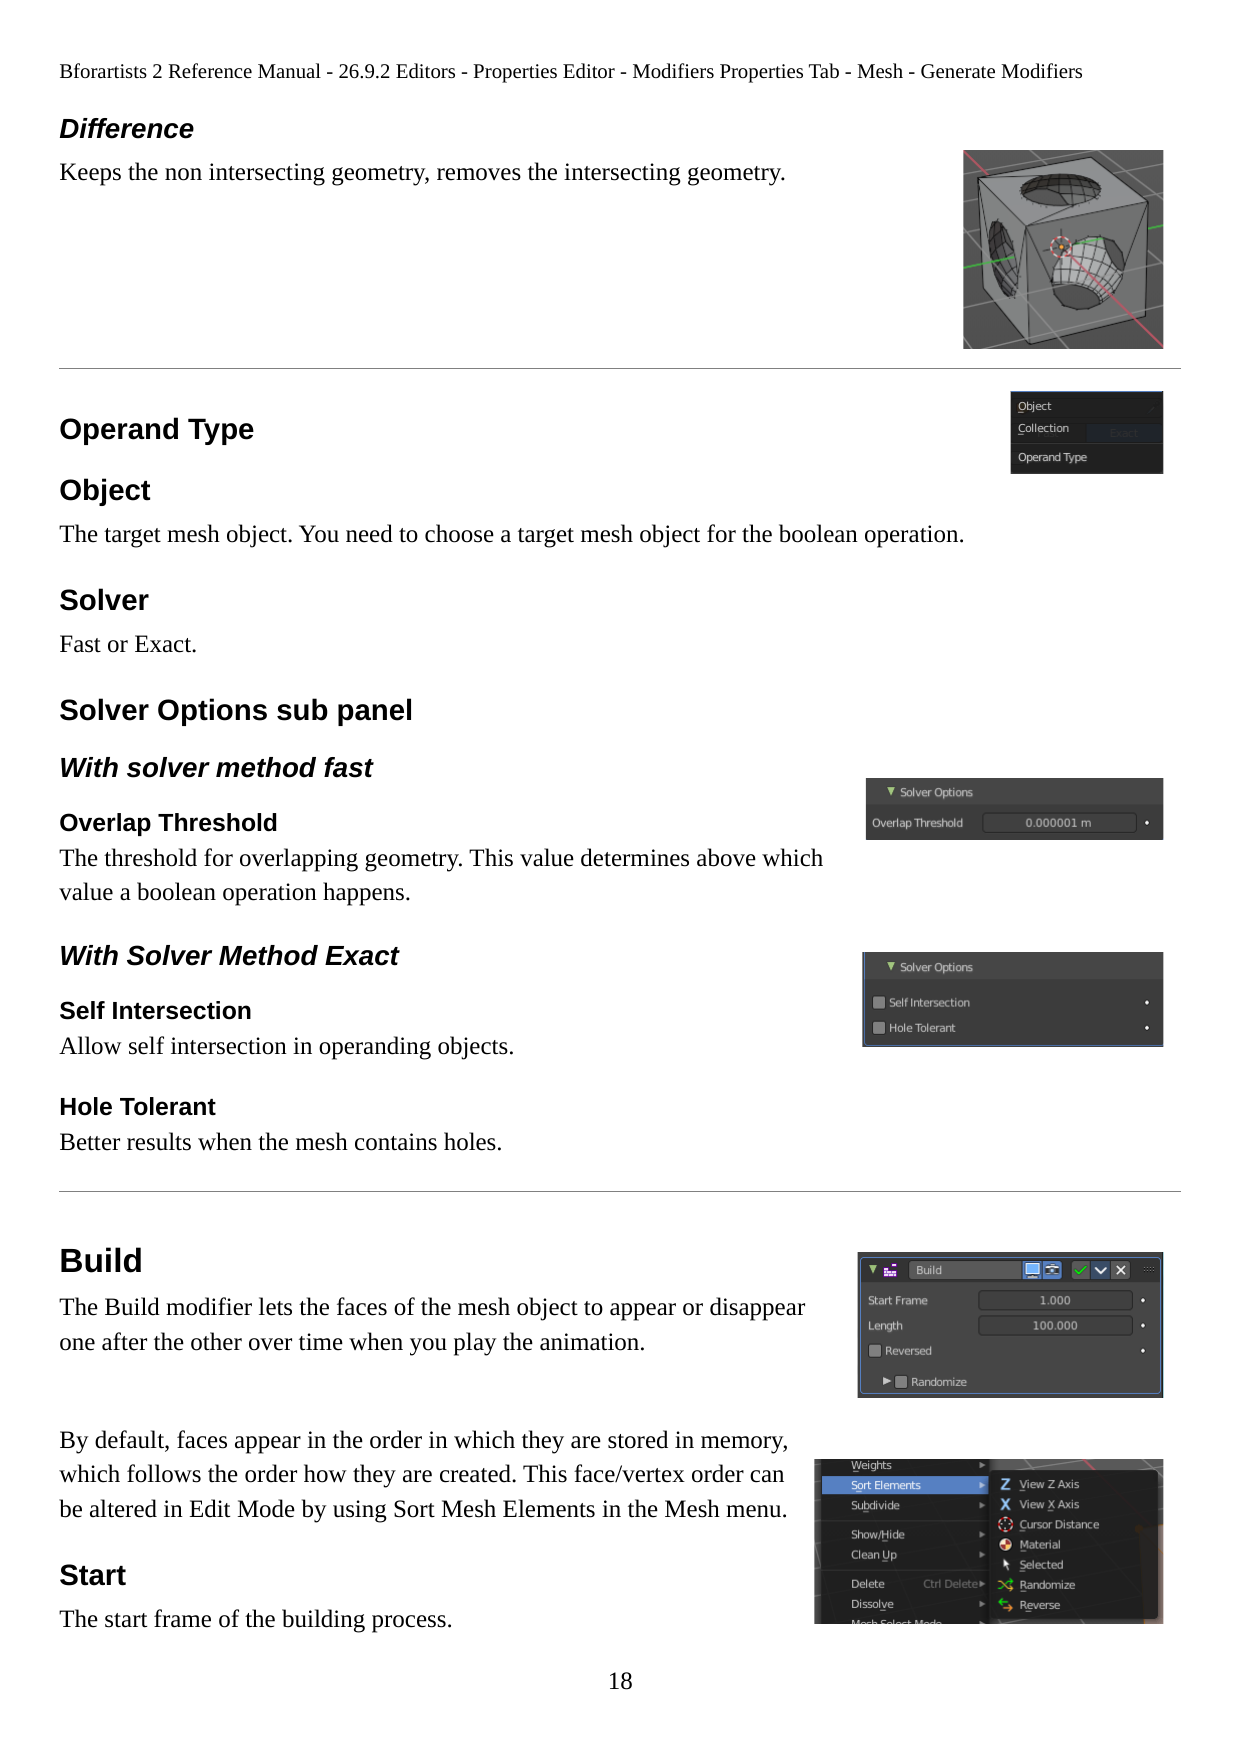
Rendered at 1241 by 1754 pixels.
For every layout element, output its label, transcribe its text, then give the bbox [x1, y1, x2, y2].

picture [857, 1252, 1164, 1398]
subtitle Self Intersection [59, 996, 862, 1024]
subtitle Build [59, 1241, 1181, 1280]
picture [862, 952, 1164, 1047]
subtitle Start [59, 1557, 814, 1591]
picture [1010, 391, 1164, 474]
subtitle [1164, 808, 1181, 837]
subtitle Difference [59, 113, 1181, 144]
subtitle Overlap Threshold [59, 808, 865, 837]
text The Build modifier lets the faces of the mesh object to appear or disappear one after the other over time when you play the animation. [59, 1292, 857, 1356]
subtitle [1164, 996, 1181, 1024]
text The target mesh object. You need to choose a target mesh object for the boolean operation. [59, 519, 1181, 548]
text Keeps the non intersecting geometry, removes the intersecting geometry. [59, 157, 963, 186]
subtitle Solver Options sub panel [59, 693, 1181, 726]
picture [963, 150, 1164, 349]
text Allow self intersection in operanding objects. [59, 1031, 1181, 1059]
picture [814, 1459, 1164, 1624]
subtitle Hole Tolerant [59, 1092, 1181, 1121]
text Fast or Exact. [59, 629, 1181, 658]
subtitle Operand Type [59, 412, 1010, 446]
subtitle [1164, 412, 1181, 446]
picture [865, 778, 1164, 840]
text The start frame of the building process. [59, 1604, 1181, 1632]
text The threshold for overlapping geometry. This value determines above which value a boolean operation happens. [59, 843, 1181, 906]
subtitle Object [59, 473, 1181, 507]
text Better results when the mesh contains holes. [59, 1127, 1181, 1156]
text By default, faces appear in the order in which they are stored in memory, which follows the order how they are created. This face/vertex order can be altered in Edit Mode by using Sort Mesh Elements in the Mesh menu. [59, 1425, 1181, 1523]
subtitle Solver [59, 583, 1181, 616]
subtitle With solver method fast [59, 751, 1181, 783]
subtitle With Solver Method Exact [59, 939, 1181, 971]
subtitle [1164, 1557, 1181, 1591]
